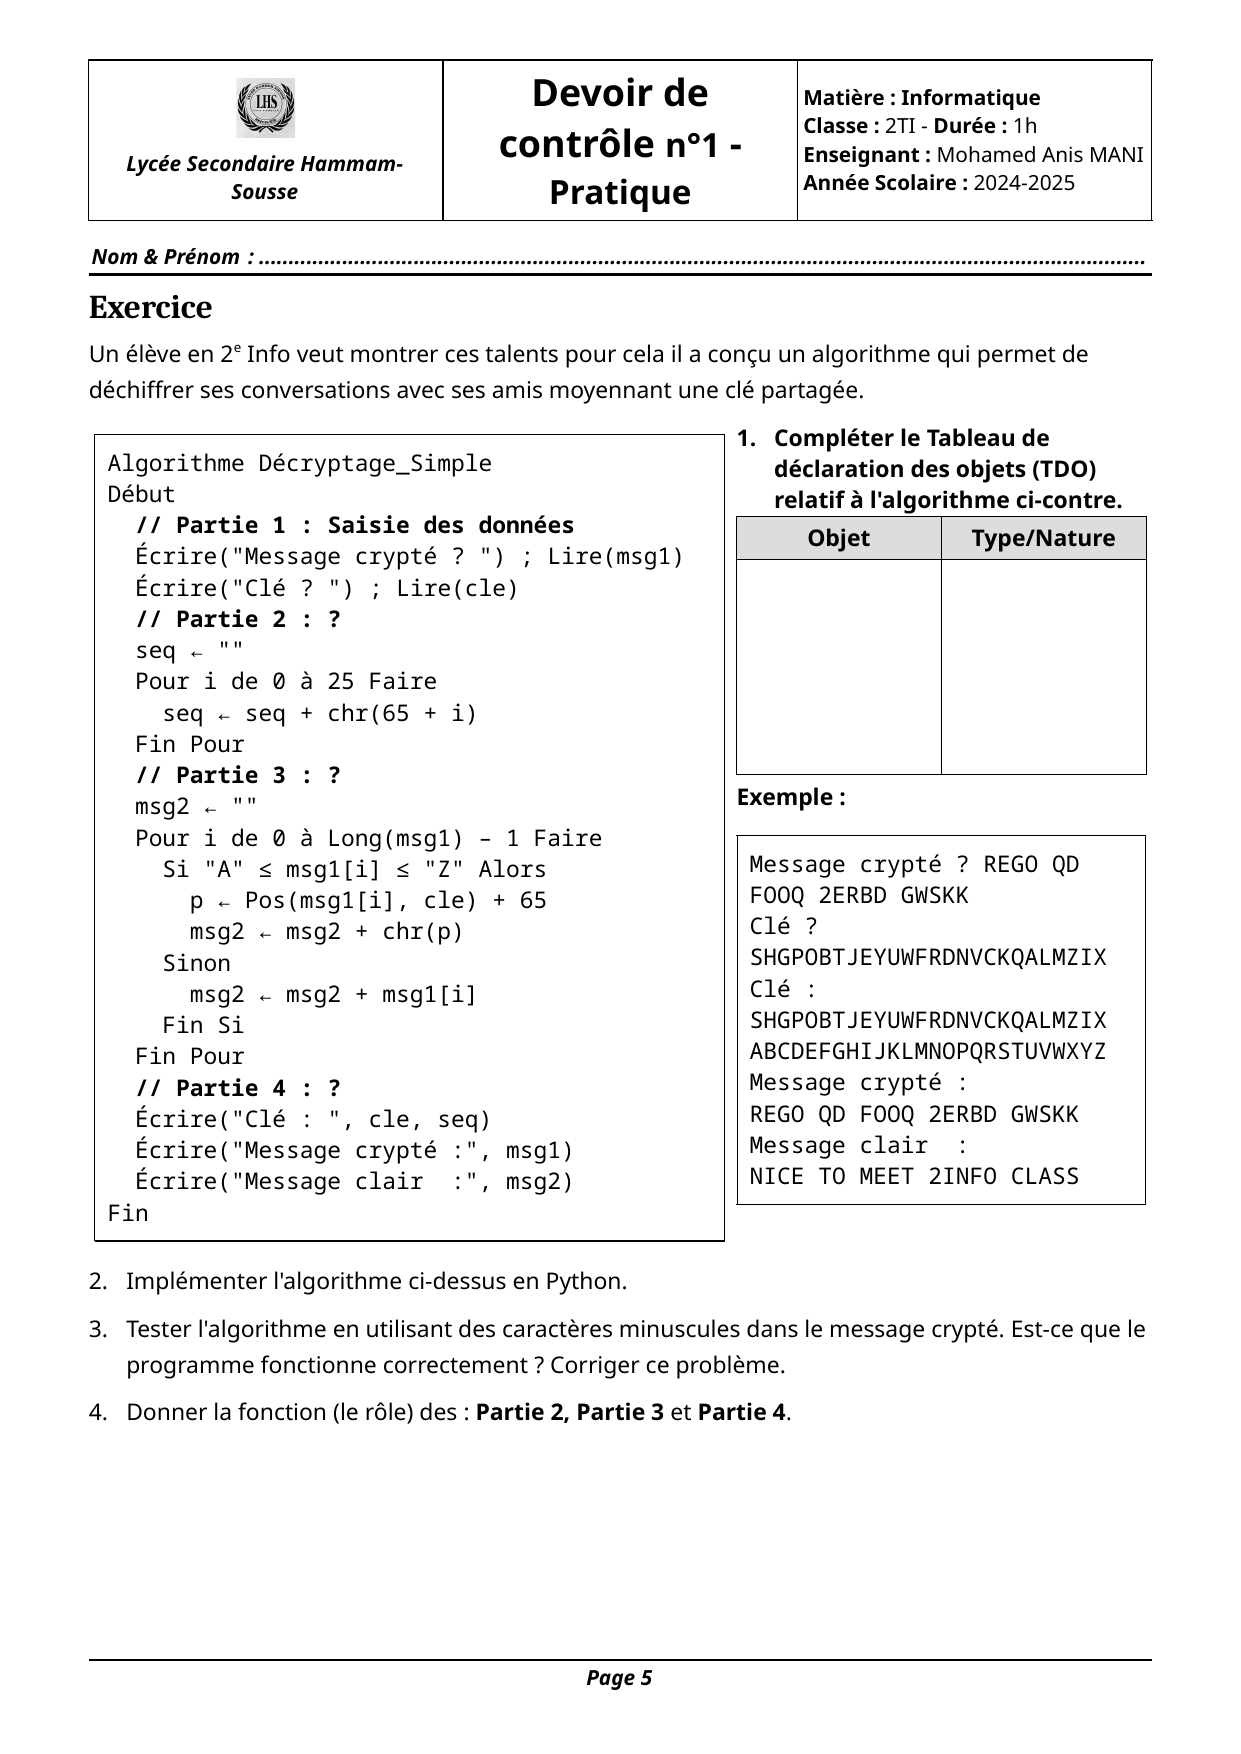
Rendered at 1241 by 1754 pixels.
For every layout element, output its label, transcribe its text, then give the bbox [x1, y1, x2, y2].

text Un élève en 2e Info veut montrer ces talents pour cela il a conçu un algorithme qui permet de déchiffrer ses conversations avec ses amis moyennant une clé partagée. [88, 338, 1152, 405]
table_header Compléter le Tableau de déclaration des objets (TDO) relatif à l'algorithme ci-contre. Exemple : Message crypté ? REGO QD FOOQ 2ERBD GWSKK Clé ? SHGPOBTJEYUWFRDNVCKQALMZIX Clé : SHGPOBTJEYUWFRDNVCKQALMZIX ABCDEFGHIJKLMNOPQRSTUVWXYZ Message crypté : REGO QD FOOQ 2ERBD GWSKK Message clair : NICE TO MEET 2INFO CLASS [731, 416, 1152, 1259]
list Donner la fonction (le rôle) des : Partie 2, Partie 3 et Partie 4. [88, 1396, 1152, 1428]
table_header Objet [737, 517, 941, 559]
subtitle Exercice [88, 288, 1152, 326]
list Tester l'algorithme en utilisant des caractères minuscules dans le message crypté. Est-ce que le programme fonctionne correctement ? Corriger ce problème. [88, 1313, 1152, 1380]
table_cell [942, 560, 1146, 774]
table_header Algorithme Décryptage_Simple Début // Partie 1 : Saisie des données Écrire("Message crypté ? ") ; Lire(msg1) Écrire("Clé ? ") ; Lire(cle) // Partie 2 : ? seq ← "" Pour i de 0 à 25 Faire seq ← seq + chr(65 + i) Fin Pour // Partie 3 : ? msg2 ← "" Pour i de 0 à Long(msg1) – 1 Faire Si "A" ≤ msg1[i] ≤ "Z" Alors p ← Pos(msg1[i], cle) + 65 msg2 ← msg2 + chr(p) Sinon msg2 ← msg2 + msg1[i] Fin Si Fin Pour // Partie 4 : ? Écrire("Clé : ", cle, seq) Écrire("Message crypté :", msg1) Écrire("Message clair :", msg2) Fin [89, 416, 731, 1259]
table_cell [737, 560, 941, 774]
table_header Type/Nature [942, 517, 1146, 559]
list Implémenter l'algorithme ci-dessus en Python. [88, 1265, 1152, 1296]
